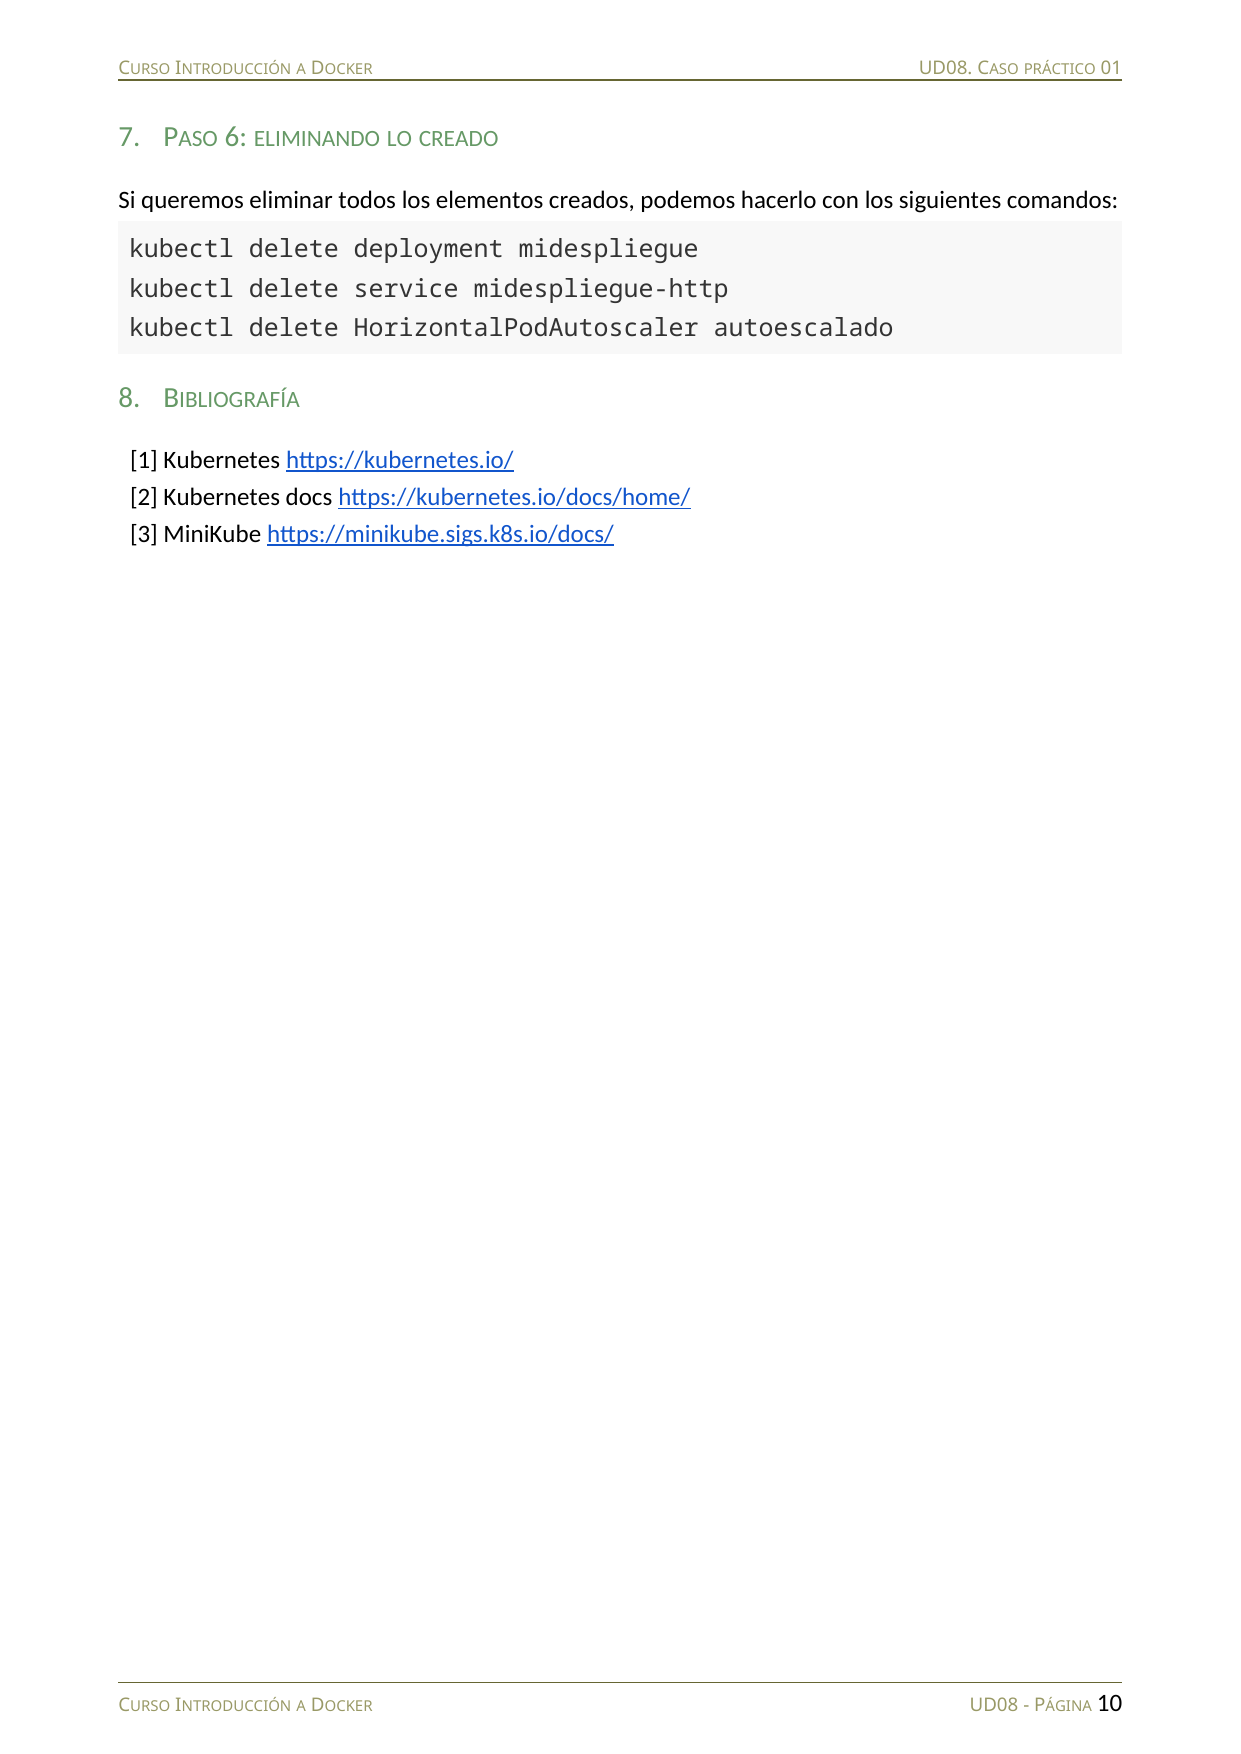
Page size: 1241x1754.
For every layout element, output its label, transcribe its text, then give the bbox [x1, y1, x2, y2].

text [2] Kubernetes docs https://kubernetes.io/docs/home/ [118, 481, 1122, 512]
subtitle Bibliografía [118, 379, 1122, 414]
subtitle Paso 6: eliminando lo creado [118, 118, 1122, 154]
text Si queremos eliminar todos los elementos creados, podemos hacerlo con los siguientes comandos: [118, 184, 1122, 214]
text [3] MiniKube https://minikube.sigs.k8s.io/docs/ [118, 518, 1122, 549]
text [1] Kubernetes https://kubernetes.io/ [118, 444, 1122, 475]
table_header kubectl delete deployment midespliegue kubectl delete service midespliegue-http kubectl delete HorizontalPodAutoscaler autoescalado [118, 221, 1122, 354]
